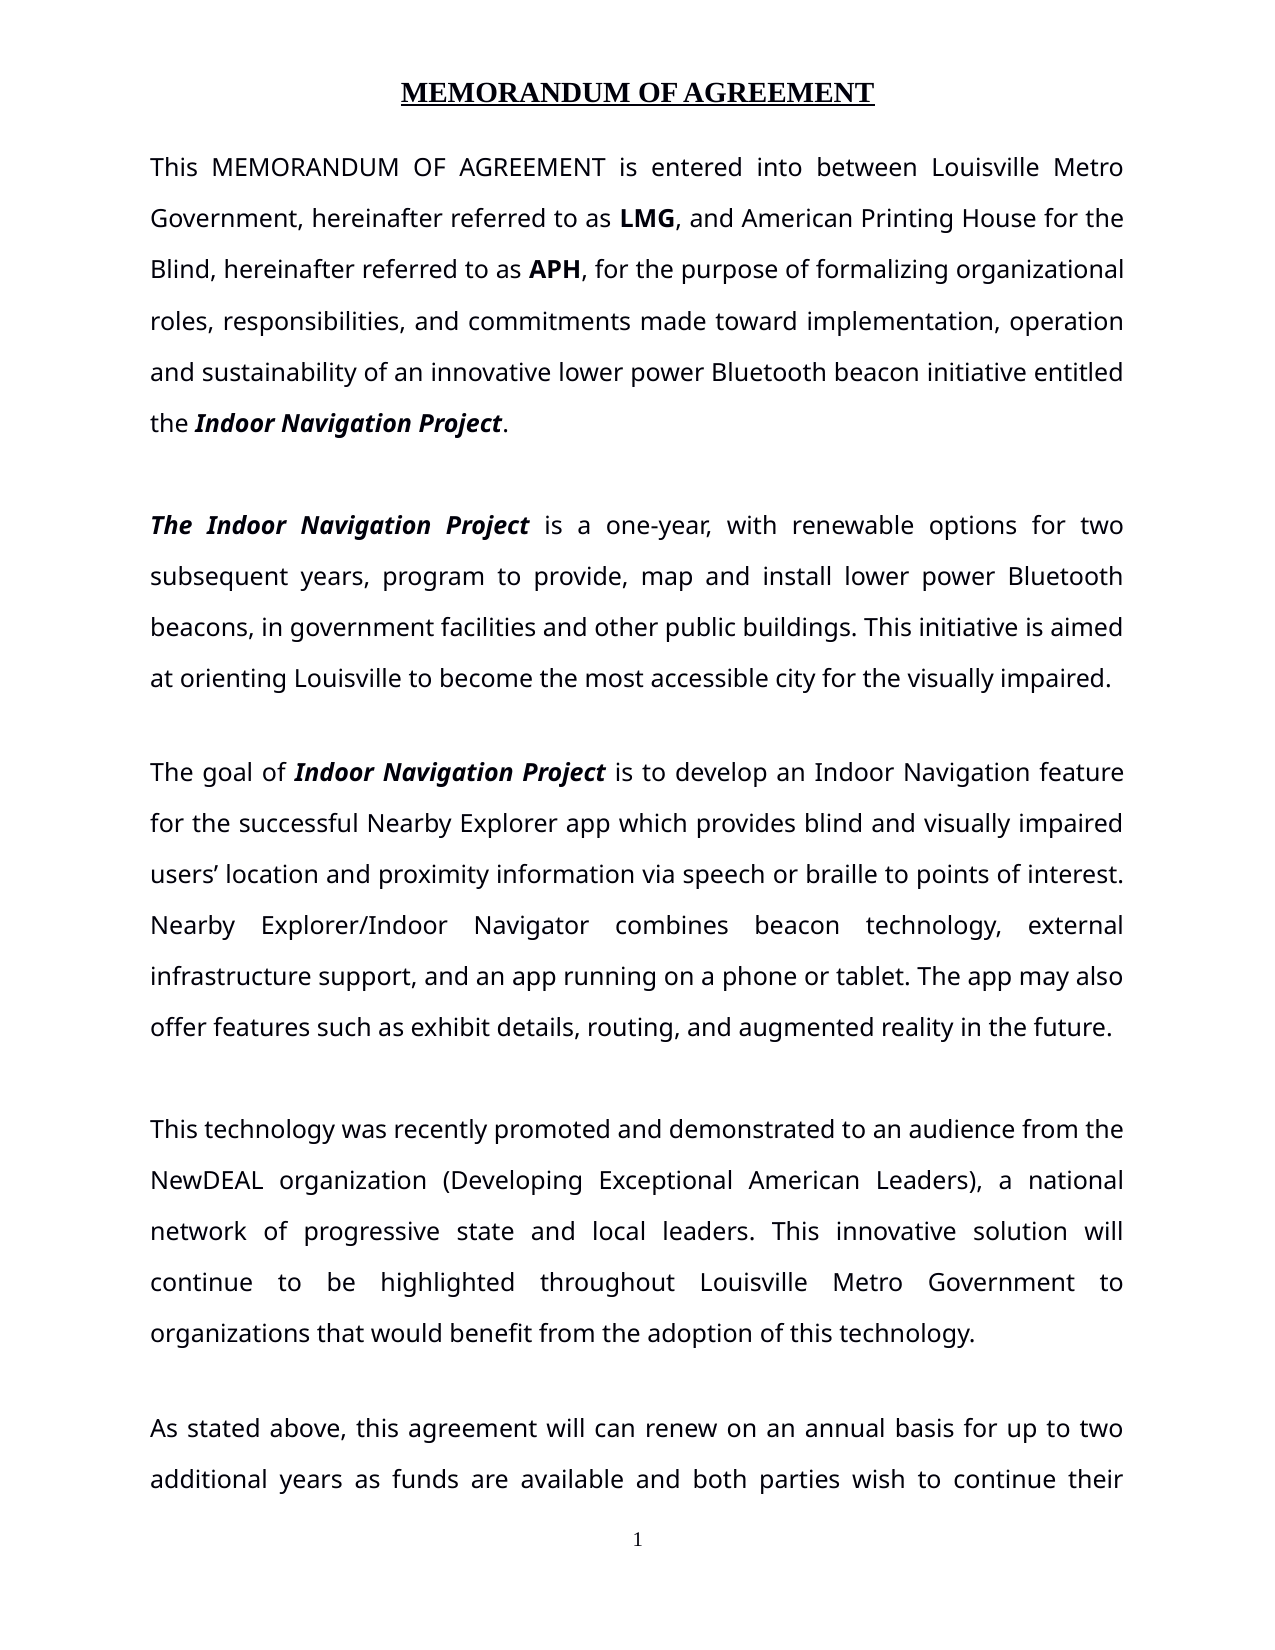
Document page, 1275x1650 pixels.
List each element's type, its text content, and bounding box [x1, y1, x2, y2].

text As stated above, this agreement will can renew on an annual basis for up to two additional years as funds are available and both parties wish to continue their [150, 1410, 1125, 1495]
text The Indoor Navigation Project is a one-year, with renewable options for two subsequent years, program to provide, map and install lower power Bluetooth beacons, in government facilities and other public buildings. This initiative is aimed at orienting Louisville to become the most accessible city for the visually impaired. [150, 507, 1125, 694]
text The goal of Indoor Navigation Project is to develop an Indoor Navigation feature for the successful Nearby Explorer app which provides blind and visually impaired users’ location and proximity information via speech or braille to points of interest. Nearby Explorer/Indoor Navigator combines beacon technology, external infrastructure support, and an app running on a phone or tablet. The app may also offer features such as exhibit details, routing, and augmented reality in the future. [150, 754, 1125, 1044]
text This MEMORANDUM OF AGREEMENT is entered into between Louisville Metro Government, hereinafter referred to as LMG, and American Printing House for the Blind, hereinafter referred to as APH, for the purpose of formalizing organizational roles, responsibilities, and commitments made toward implementation, operation and sustainability of an innovative lower power Bluetooth beacon initiative entitled the Indoor Navigation Project. [150, 150, 1125, 439]
text This technology was recently promoted and demonstrated to an audience from the NewDEAL organization (Developing Exceptional American Leaders), a national network of progressive state and local leaders. This innovative solution will continue to be highlighted throughout Louisville Metro Government to organizations that would benefit from the adoption of this technology. [150, 1112, 1125, 1350]
